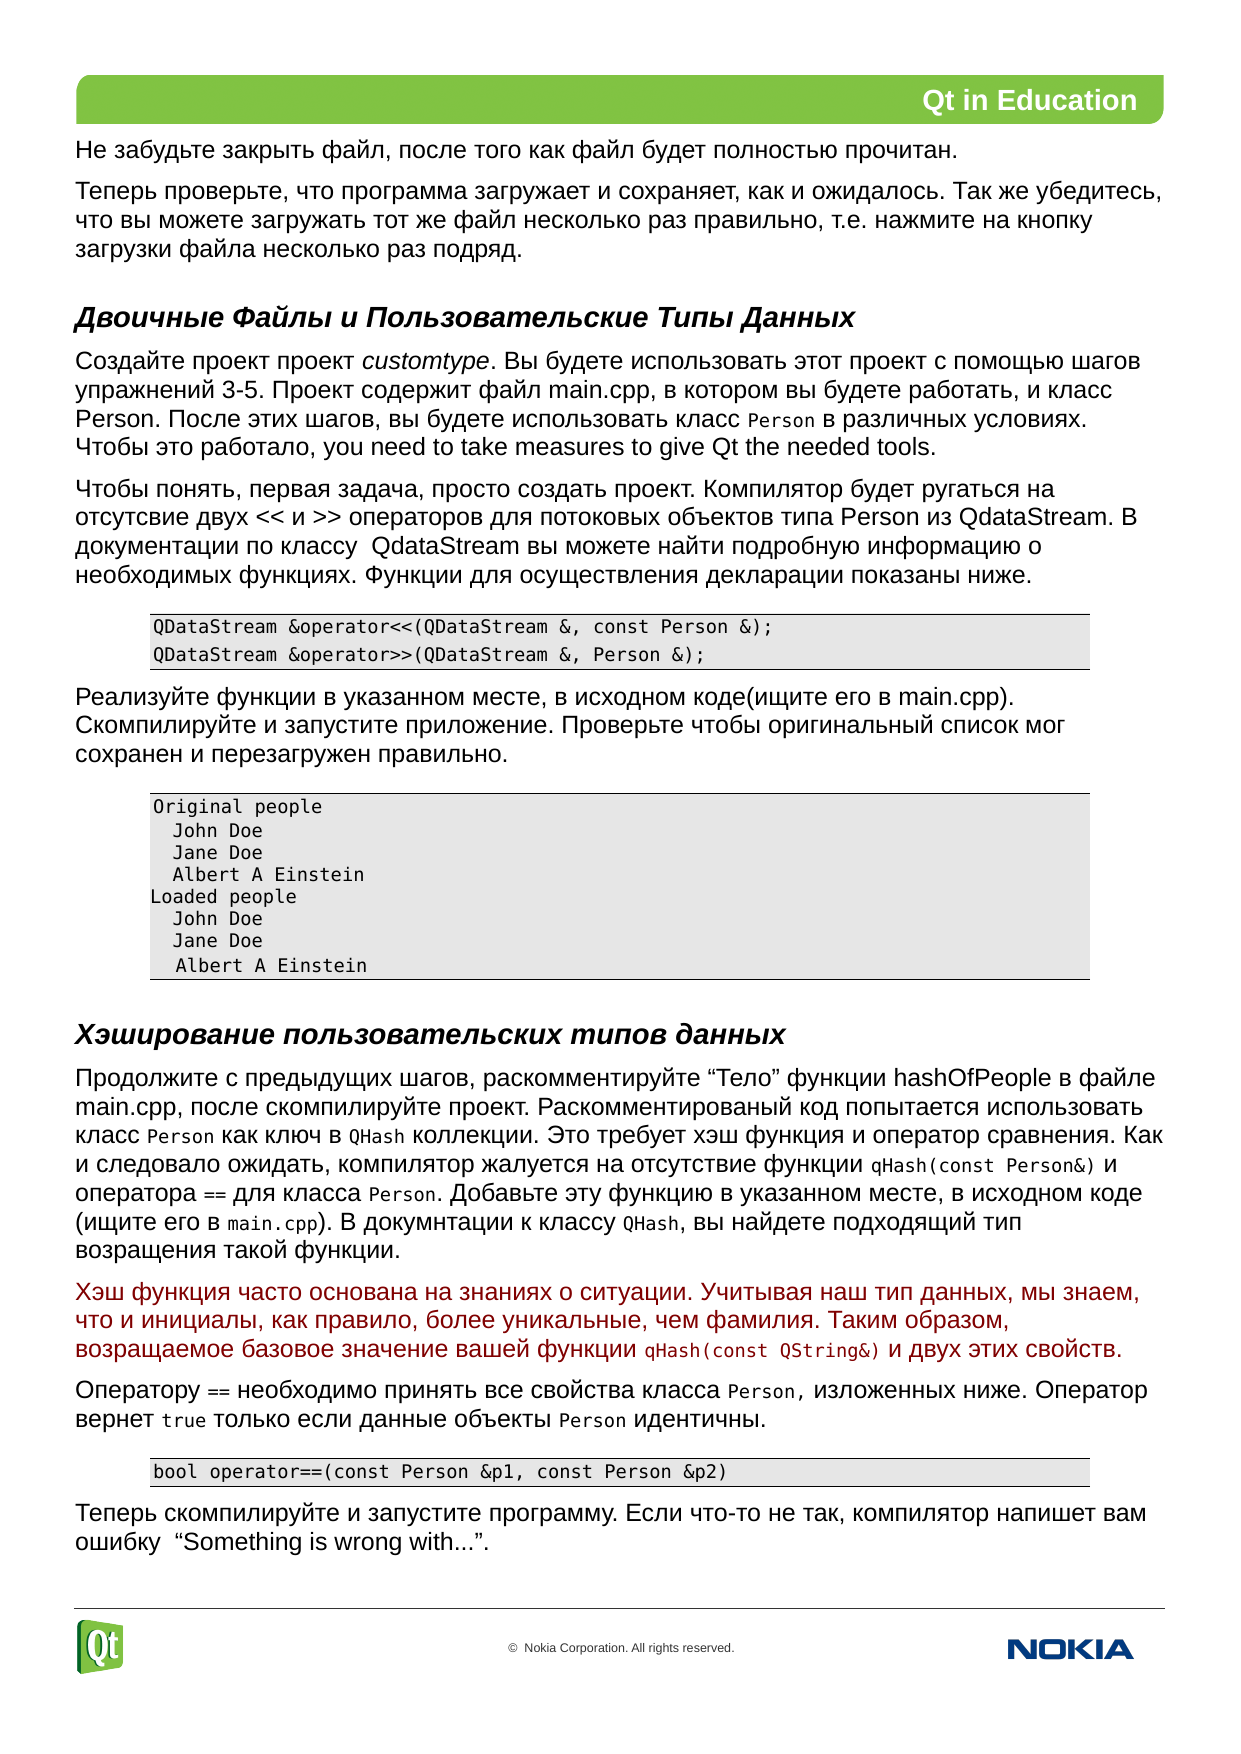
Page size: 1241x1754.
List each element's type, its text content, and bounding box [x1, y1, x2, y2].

text Теперь скомпилируйте и запустите программу. Если что-то не так, компилятор напишет вам ошибку “Something is wrong with...”. [75, 1498, 1165, 1556]
text Jane Doe [150, 930, 1090, 952]
text QDataStream &operator>>(QDataStream &, Person &); [150, 641, 1090, 669]
subtitle Двоичные Файлы и Пользовательские Типы Данных [75, 300, 1165, 333]
text Чтобы понять, первая задача, просто создать проект. Компилятор будет ругаться на отсутсвие двух << и >> операторов для потоковых объектов типа Person из QdataStream. В документации по классу QdataStream вы можете найти подробную информацию о необходимых функциях. Функции для осуществления декларации показаны ниже. [75, 473, 1165, 588]
text bool operator==(const Person &p1, const Person &p2) [150, 1459, 1090, 1486]
picture [76, 75, 1164, 124]
text Реализуйте функции в указанном месте, в исходном коде(ищите его в main.cpp). Скомпилируйте и запустите приложение. Проверьте чтобы оригинальный список мог сохранен и перезагружен правильно. [75, 681, 1165, 768]
text Jane Doe [150, 842, 1090, 864]
text QDataStream &operator<<(QDataStream &, const Person &); [150, 615, 1090, 641]
picture [73, 1615, 127, 1679]
text Теперь проверьте, что программа загружает и сохраняет, как и ожидалось. Так же убедитесь, что вы можете загружать тот же файл несколько раз правильно, т.е. нажмите на кнопку загрузки файла несколько раз подряд. [75, 176, 1165, 262]
text Albert A Einstein [150, 864, 1090, 886]
text John Doe [150, 820, 1090, 842]
text John Doe [150, 908, 1090, 930]
text Хэш функция часто основана на знаниях о ситуации. Учитывая наш тип данных, мы знаем, что и инициалы, как правило, более уникальные, чем фамилия. Таким образом, возращаемое базовое значение вашей функции qHash(const QString&) и двух этих свойств. [75, 1277, 1165, 1363]
subtitle Хэширование пользовательских типов данных [75, 1017, 1165, 1050]
text Albert A Einstein [150, 952, 1090, 979]
text Создайте проект проект customtype. Вы будете использовать этот проект с помощью шагов упражнений 3-5. Проект содержит файл main.cpp, в котором вы будете работать, и класс Person. После этих шагов, вы будете использовать класс Person в различных условиях. Чтобы это работало, you need to take measures to give Qt the needed tools. [75, 346, 1165, 461]
picture [978, 1610, 1164, 1688]
text Продолжите с предыдущих шагов, раскомментируйте “Тело” функции hashOfPeople в файле main.cpp, после скомпилируйте проект. Раскомментированый код попытается использовать класс Person как ключ в QHash коллекции. Это требует хэш функция и оператор сравнения. Как и следовало ожидать, компилятор жалуется на отсутствие функции qHash(const Person&) и оператора == для класса Person. Добавьте эту функцию в указанном месте, в исходном коде (ищите его в main.cpp). В докумнтации к классу QHash, вы найдете подходящий тип возращения такой функции. [75, 1063, 1165, 1264]
text Original people [150, 794, 1090, 820]
text Loaded people [150, 886, 1090, 908]
text Не забудьте закрыть файл, после того как файл будет полностью прочитан. [75, 135, 1165, 164]
text Оператору == необходимо принять все свойства класса Person, изложенных ниже. Оператор вернет true только если данные объекты Person идентичны. [75, 1375, 1165, 1433]
